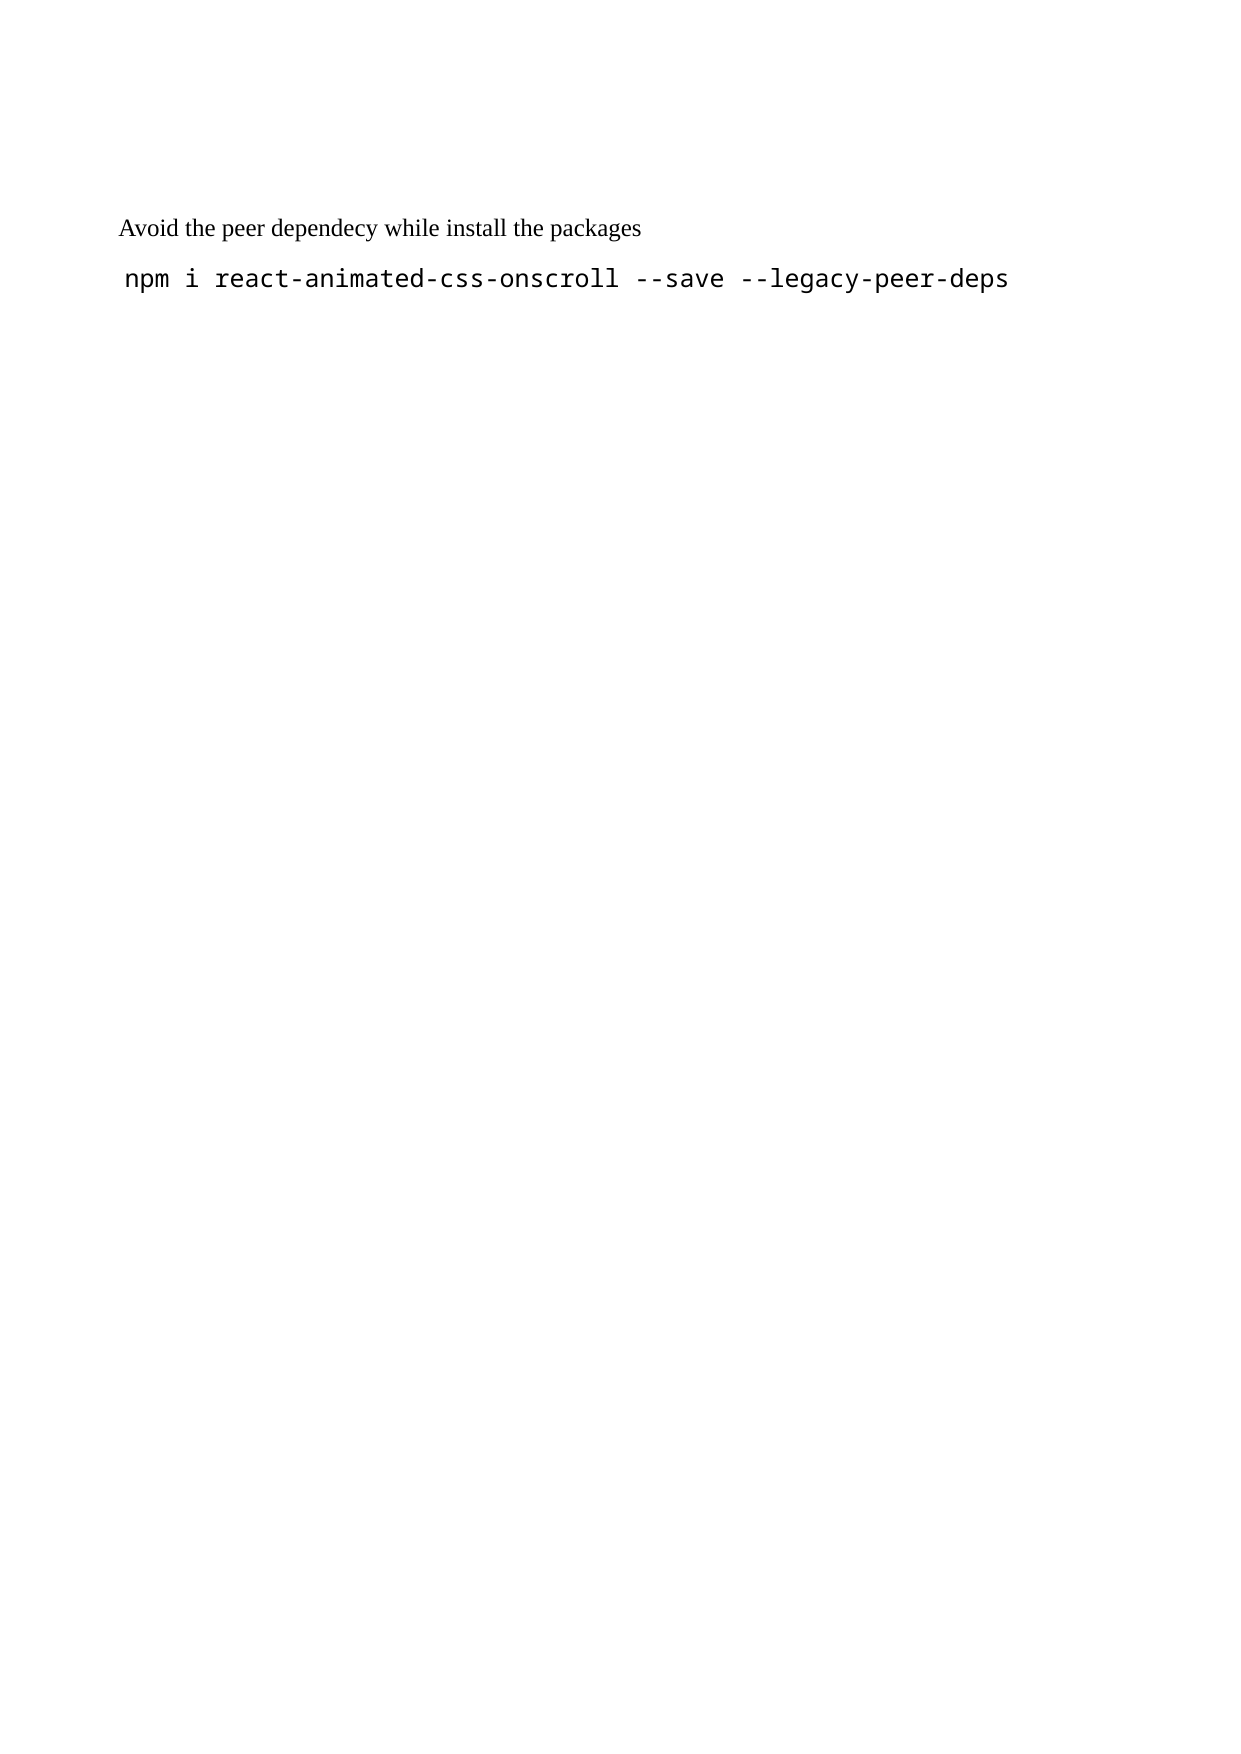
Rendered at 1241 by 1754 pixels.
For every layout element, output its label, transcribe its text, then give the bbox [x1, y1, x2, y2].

text Avoid the peer dependecy while install the packages [118, 213, 1122, 242]
text npm i react-animated-css-onscroll --save --legacy-peer-deps [118, 261, 1122, 295]
